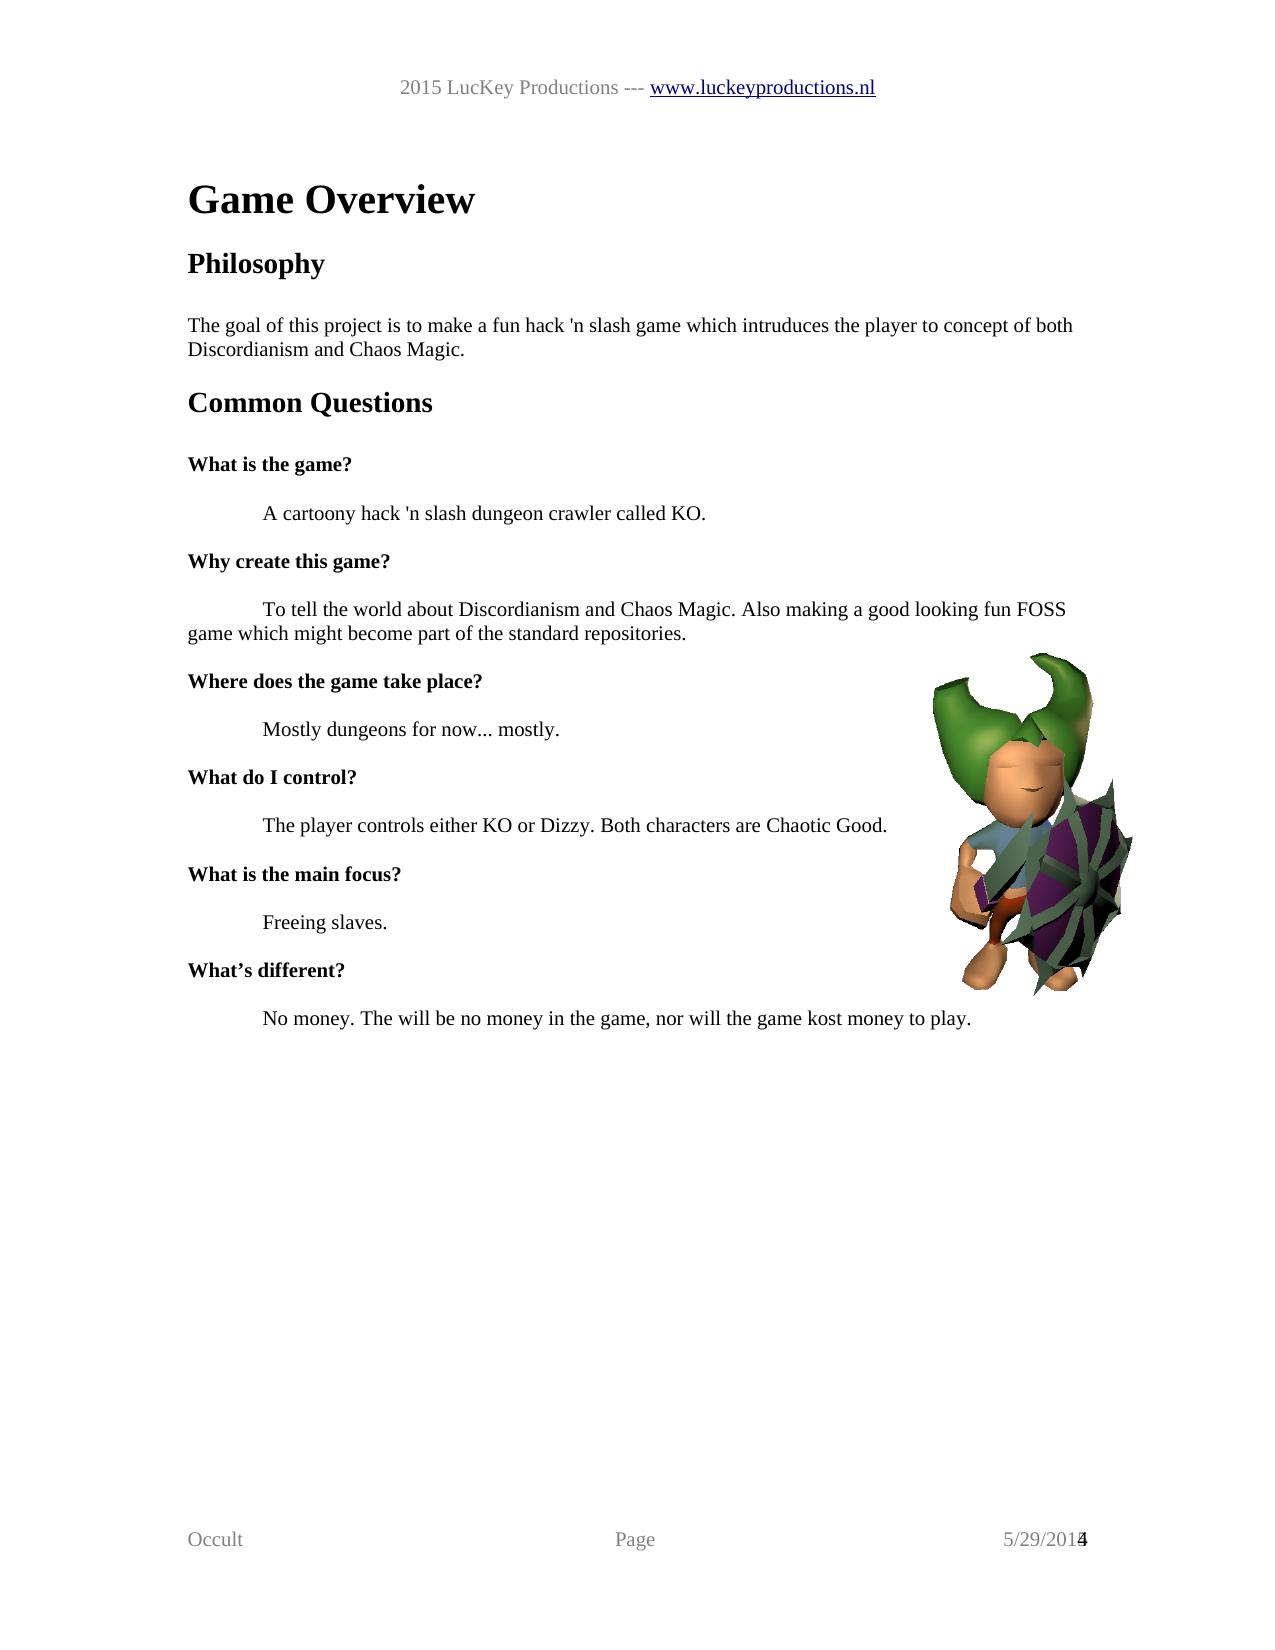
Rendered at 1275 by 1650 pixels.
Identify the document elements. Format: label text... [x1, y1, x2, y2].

text Mostly dungeons for now... mostly. [187, 717, 932, 741]
picture [932, 653, 1133, 996]
subtitle What do I control? [187, 765, 932, 789]
text No money. The will be no money in the game, nor will the game kost money to play. [187, 1006, 1087, 1030]
subtitle Why create this game? [187, 549, 1087, 573]
text A cartoony hack 'n slash dungeon crawler called KO. [187, 501, 1087, 524]
subtitle Philosophy [187, 246, 1087, 279]
subtitle Common Questions [187, 385, 1087, 419]
subtitle What is the game? [187, 452, 1087, 476]
text Freeing slaves. [187, 909, 932, 934]
subtitle Game Overview [187, 174, 1087, 222]
text The goal of this project is to make a fun hack 'n slash game which intruduces the player to concept of both Discordianism and Chaos Magic. [187, 313, 1087, 361]
subtitle Where does the game take place? [187, 669, 932, 693]
subtitle What’s different? [187, 958, 932, 982]
subtitle What is the main focus? [187, 861, 932, 886]
text To tell the world about Discordianism and Chaos Magic. Also making a good looking fun FOSS game which might become part of the standard repositories. [187, 597, 1087, 645]
text The player controls either KO or Dizzy. Both characters are Chaotic Good. [187, 813, 932, 837]
